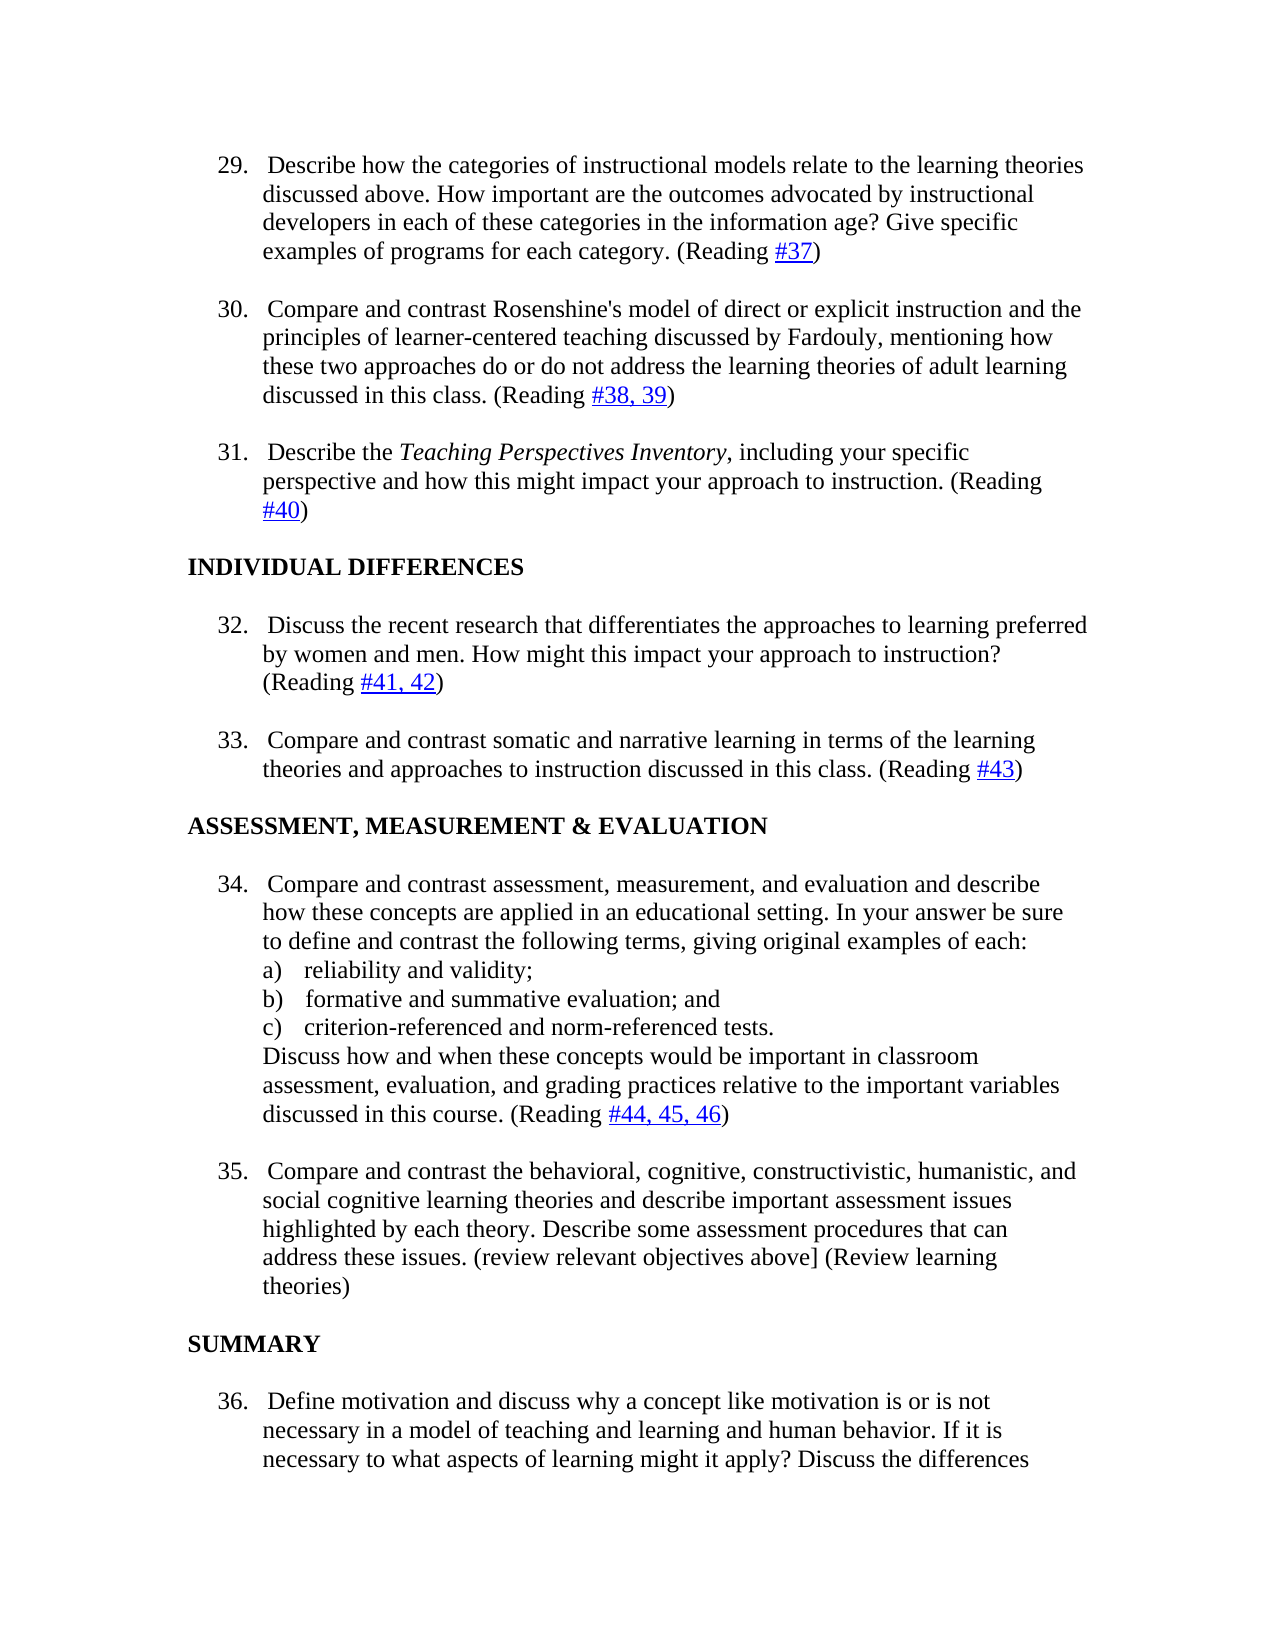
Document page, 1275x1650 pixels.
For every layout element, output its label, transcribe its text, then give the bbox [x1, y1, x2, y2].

text 32. Discuss the recent research that differentiates the approaches to learning preferred by women and men. How might this impact your approach to instruction? (Reading #41, 42) [217, 610, 1087, 696]
text 33. Compare and contrast somatic and narrative learning in terms of the learning theories and approaches to instruction discussed in this class. (Reading #43) [217, 725, 1087, 782]
text Discuss how and when these concepts would be important in classroom assessment, evaluation, and grading practices relative to the important variables discussed in this course. (Reading #44, 45, 46) [262, 1041, 1087, 1127]
text ASSESSMENT, MEASUREMENT & EVALUATION [187, 811, 1087, 840]
text c) criterion‑referenced and norm‑referenced tests. [262, 1012, 1087, 1041]
text a) reliability and validity; [262, 955, 1087, 984]
text SUMMARY [187, 1329, 1087, 1357]
text 31. Describe the Teaching Perspectives Inventory, including your specific perspective and how this might impact your approach to instruction. (Reading #40) [217, 437, 1087, 524]
text 29. Describe how the categories of instructional models relate to the learning theories discussed above. How important are the outcomes advocated by instructional developers in each of these categories in the information age? Give specific examples of programs for each category. (Reading #37) [217, 150, 1087, 265]
text b) formative and summative evaluation; and [262, 984, 1087, 1012]
text 36. Define motivation and discuss why a concept like motivation is or is not necessary in a model of teaching and learning and human behavior. If it is necessary to what aspects of learning might it apply? Discuss the differences [217, 1386, 1087, 1472]
text 35. Compare and contrast the behavioral, cognitive, constructivistic, humanistic, and social cognitive learning theories and describe important assessment issues highlighted by each theory. Describe some assessment procedures that can address these issues. (review relevant objectives above] (Review learning theories) [217, 1156, 1087, 1300]
text 30. Compare and contrast Rosenshine's model of direct or explicit instruction and the principles of learner-centered teaching discussed by Fardouly, mentioning how these two approaches do or do not address the learning theories of adult learning discussed in this class. (Reading #38, 39) [217, 294, 1087, 409]
text INDIVIDUAL DIFFERENCES [187, 552, 1087, 581]
text 34. Compare and contrast assessment, measurement, and evaluation and describe how these concepts are applied in an educational setting. In your answer be sure to define and contrast the following terms, giving original examples of each: [217, 869, 1087, 955]
